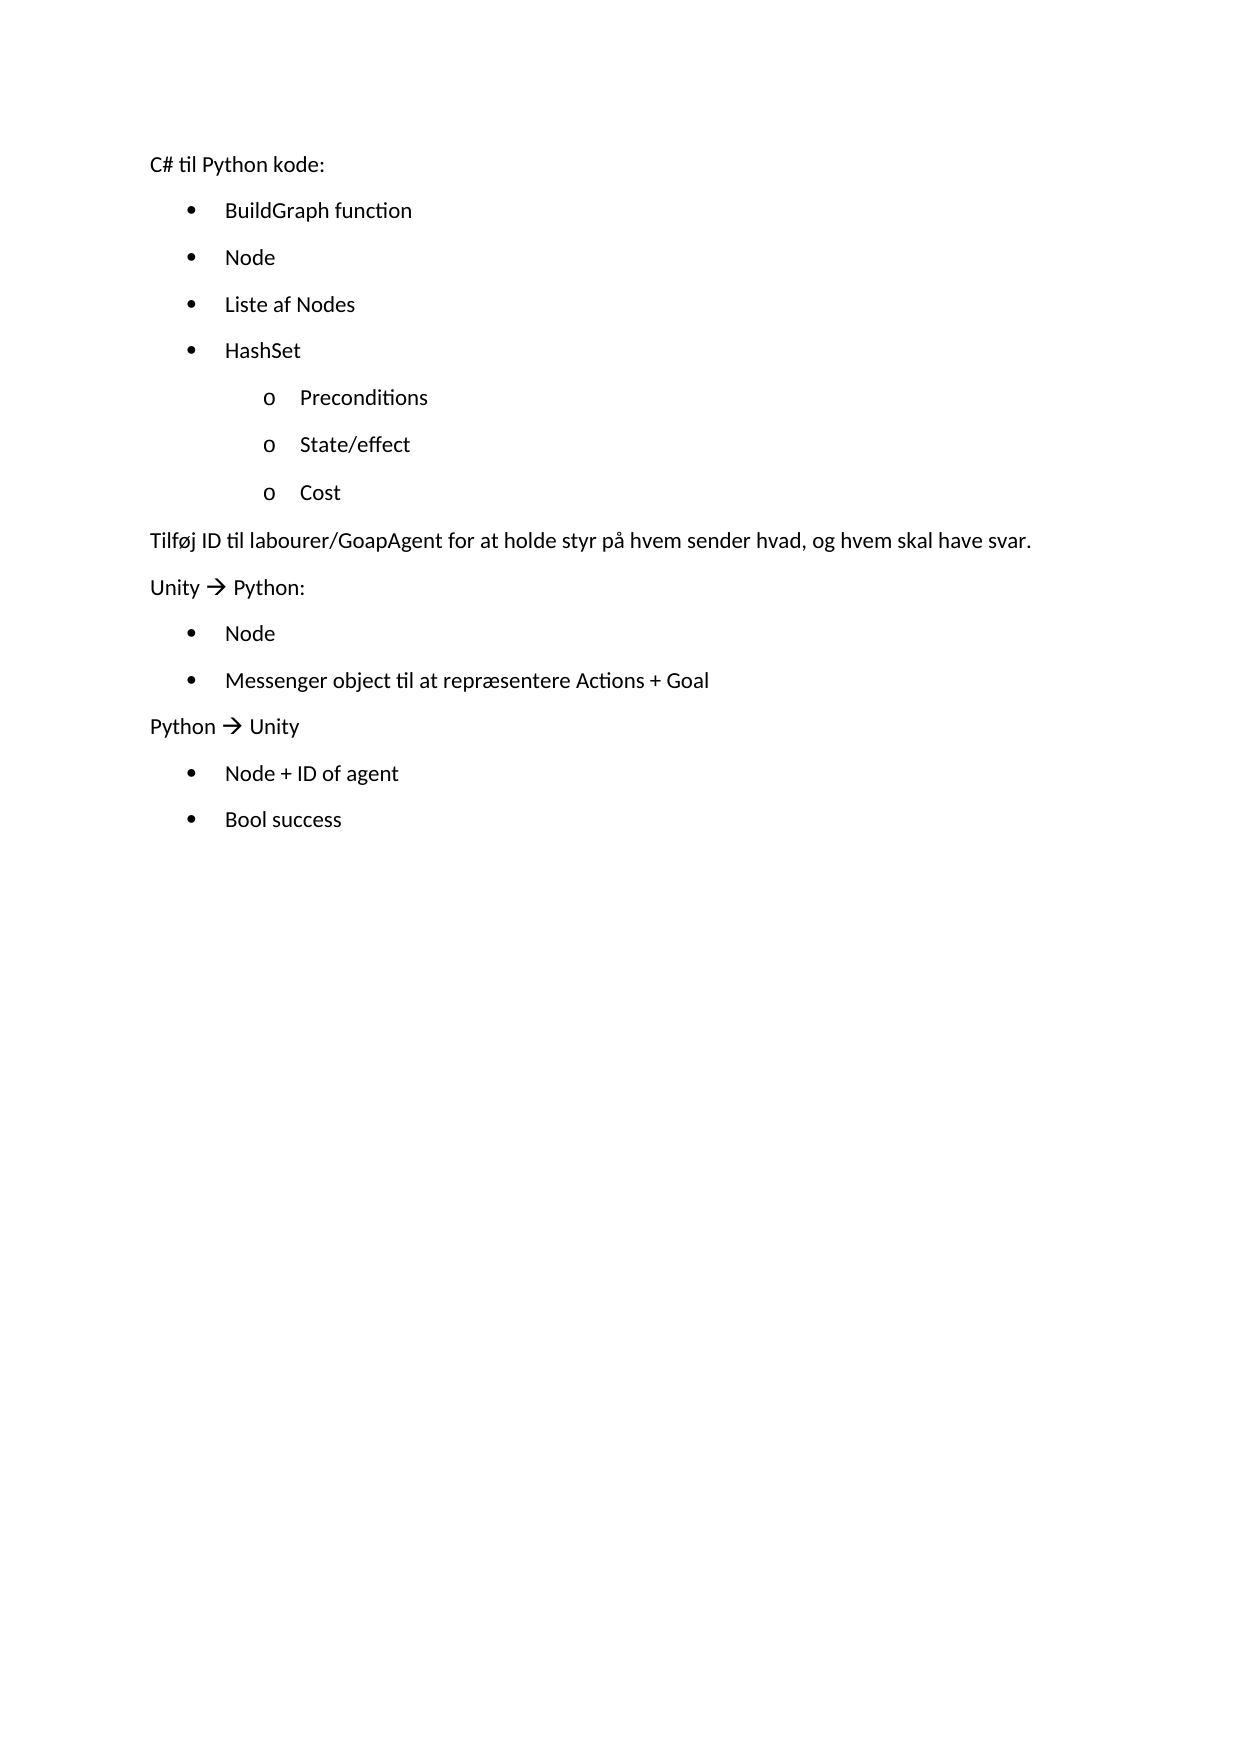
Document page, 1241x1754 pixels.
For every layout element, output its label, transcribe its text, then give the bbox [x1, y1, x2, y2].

list HashSet [187, 336, 1090, 364]
list Node + ID of agent [187, 759, 1090, 787]
list State/effect [262, 431, 1090, 460]
text Python  Unity [150, 712, 1090, 741]
list Liste af Nodes [187, 290, 1090, 318]
text Unity  Python: [150, 573, 1090, 601]
list Preconditions [262, 383, 1090, 412]
list BuildGraph function [187, 197, 1090, 224]
list Messenger object til at repræsentere Actions + Goal [187, 666, 1090, 694]
list Node [187, 243, 1090, 271]
list Node [187, 619, 1090, 647]
list Cost [262, 478, 1090, 508]
text Tilføj ID til labourer/GoapAgent for at holde styr på hvem sender hvad, og hvem skal have svar. [150, 526, 1090, 554]
list Bool success [187, 806, 1090, 834]
text C# til Python kode: [150, 150, 1090, 178]
